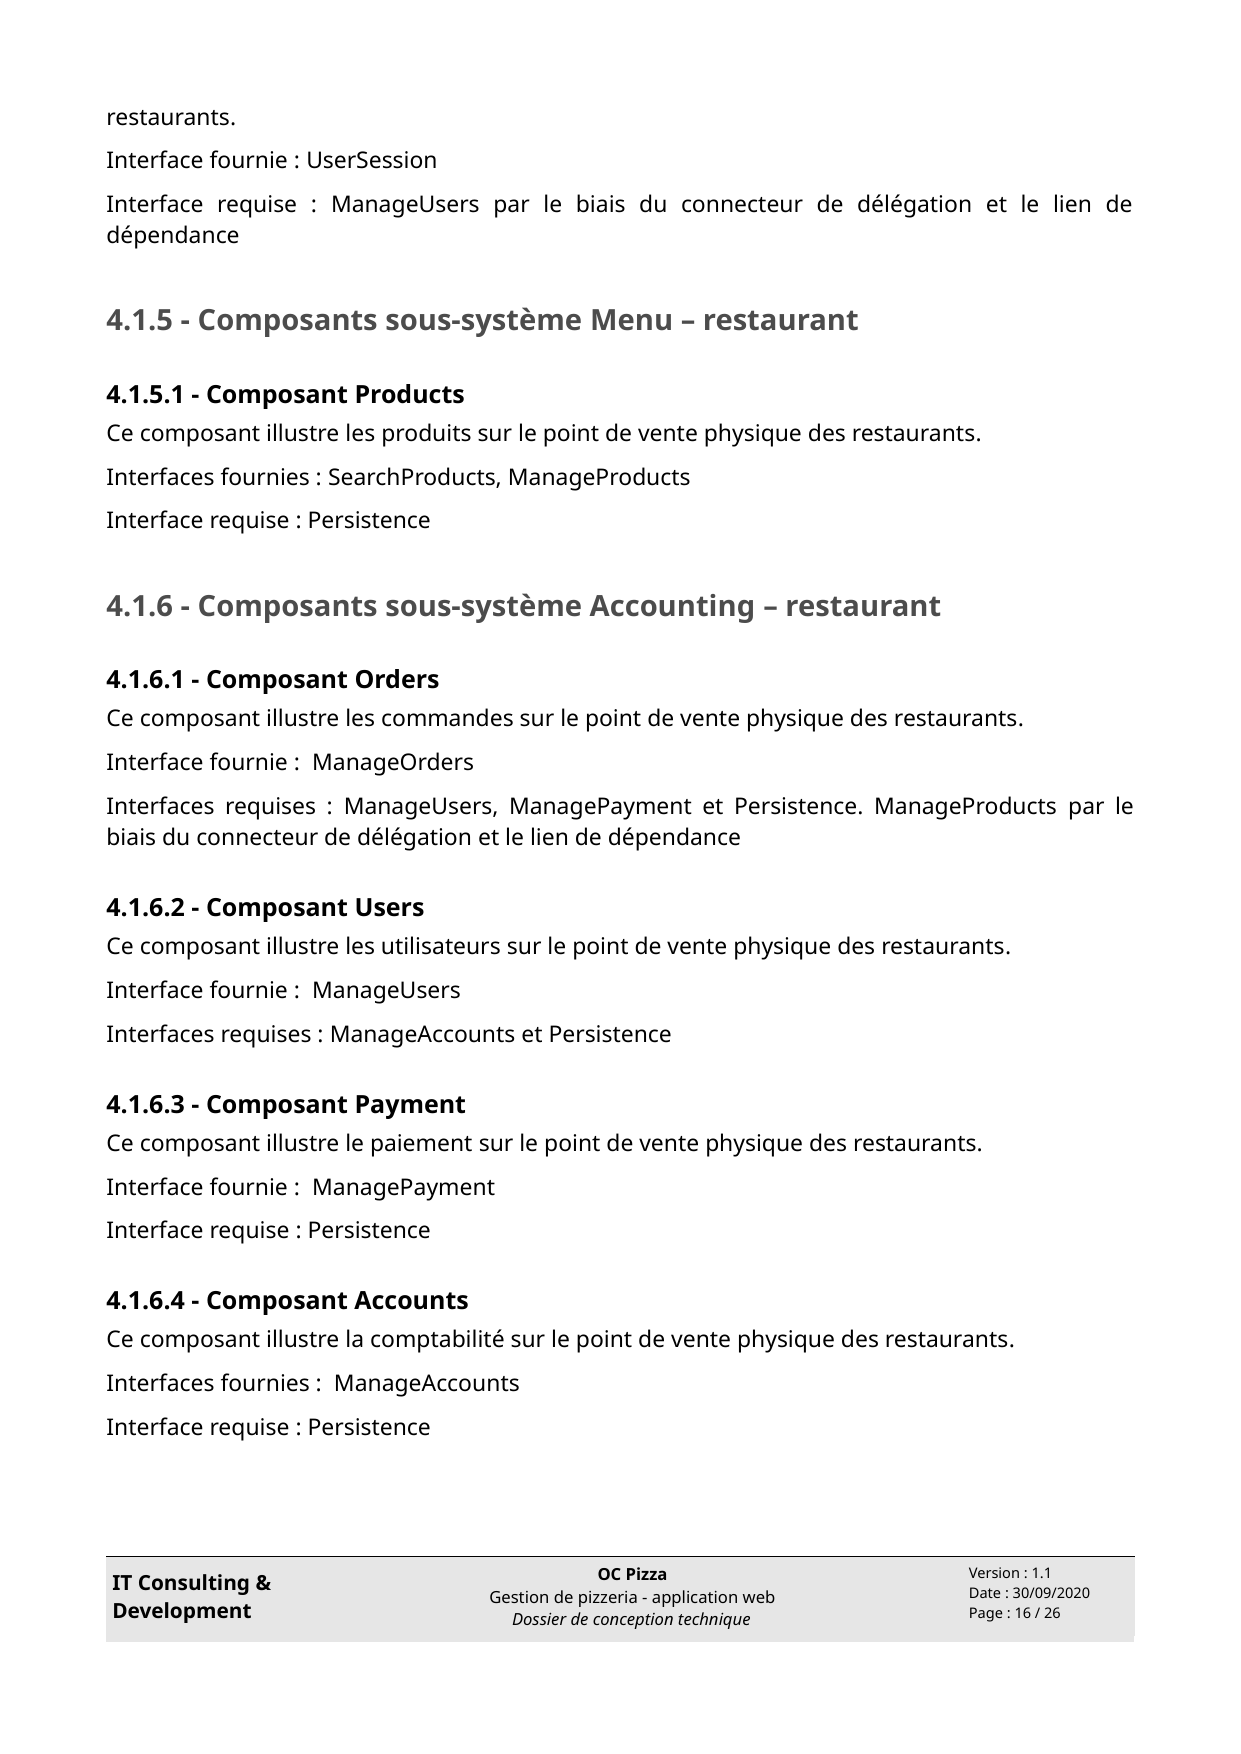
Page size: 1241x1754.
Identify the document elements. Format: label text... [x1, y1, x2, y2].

subtitle Composant Products [106, 377, 1134, 411]
text Interfaces fournies : SearchProducts, ManageProducts [106, 461, 1134, 492]
text Ce composant illustre le paiement sur le point de vente physique des restaurants. [106, 1127, 1134, 1158]
subtitle Composant Users [106, 890, 1134, 924]
text Interface requise : Persistence [106, 1411, 1134, 1442]
text Interface fournie : ManageUsers [106, 974, 1134, 1005]
text Interfaces fournies : ManageAccounts [106, 1367, 1134, 1398]
subtitle Composant Payment [106, 1086, 1134, 1120]
text Interface fournie : UserSession [106, 144, 1134, 175]
text Ce composant illustre les utilisateurs sur le point de vente physique des restaurants. [106, 930, 1134, 961]
subtitle Composants sous-système Menu – restaurant [106, 299, 1134, 339]
text Ce composant illustre les commandes sur le point de vente physique des restaurants. [106, 702, 1134, 733]
subtitle Composant Accounts [106, 1283, 1134, 1317]
text Interface fournie : ManagePayment [106, 1170, 1134, 1202]
text Interface requise : ManageUsers par le biais du connecteur de délégation et le lien de dépendance [106, 188, 1134, 250]
text Interfaces requises : ManageUsers, ManagePayment et Persistence. ManageProducts par le biais du connecteur de délégation et le lien de dépendance [106, 790, 1134, 852]
text Interfaces requises : ManageAccounts et Persistence [106, 1018, 1134, 1049]
subtitle Composant Orders [106, 662, 1134, 696]
text Ce composant illustre la comptabilité sur le point de vente physique des restaurants. [106, 1323, 1134, 1354]
subtitle Composants sous-système Accounting – restaurant [106, 585, 1134, 624]
text Interface requise : Persistence [106, 504, 1134, 536]
text Interface fournie : ManageOrders [106, 746, 1134, 777]
text Interface requise : Persistence [106, 1214, 1134, 1245]
text Ce composant illustre les produits sur le point de vente physique des restaurants. [106, 417, 1134, 448]
text restaurants. [106, 100, 1134, 132]
